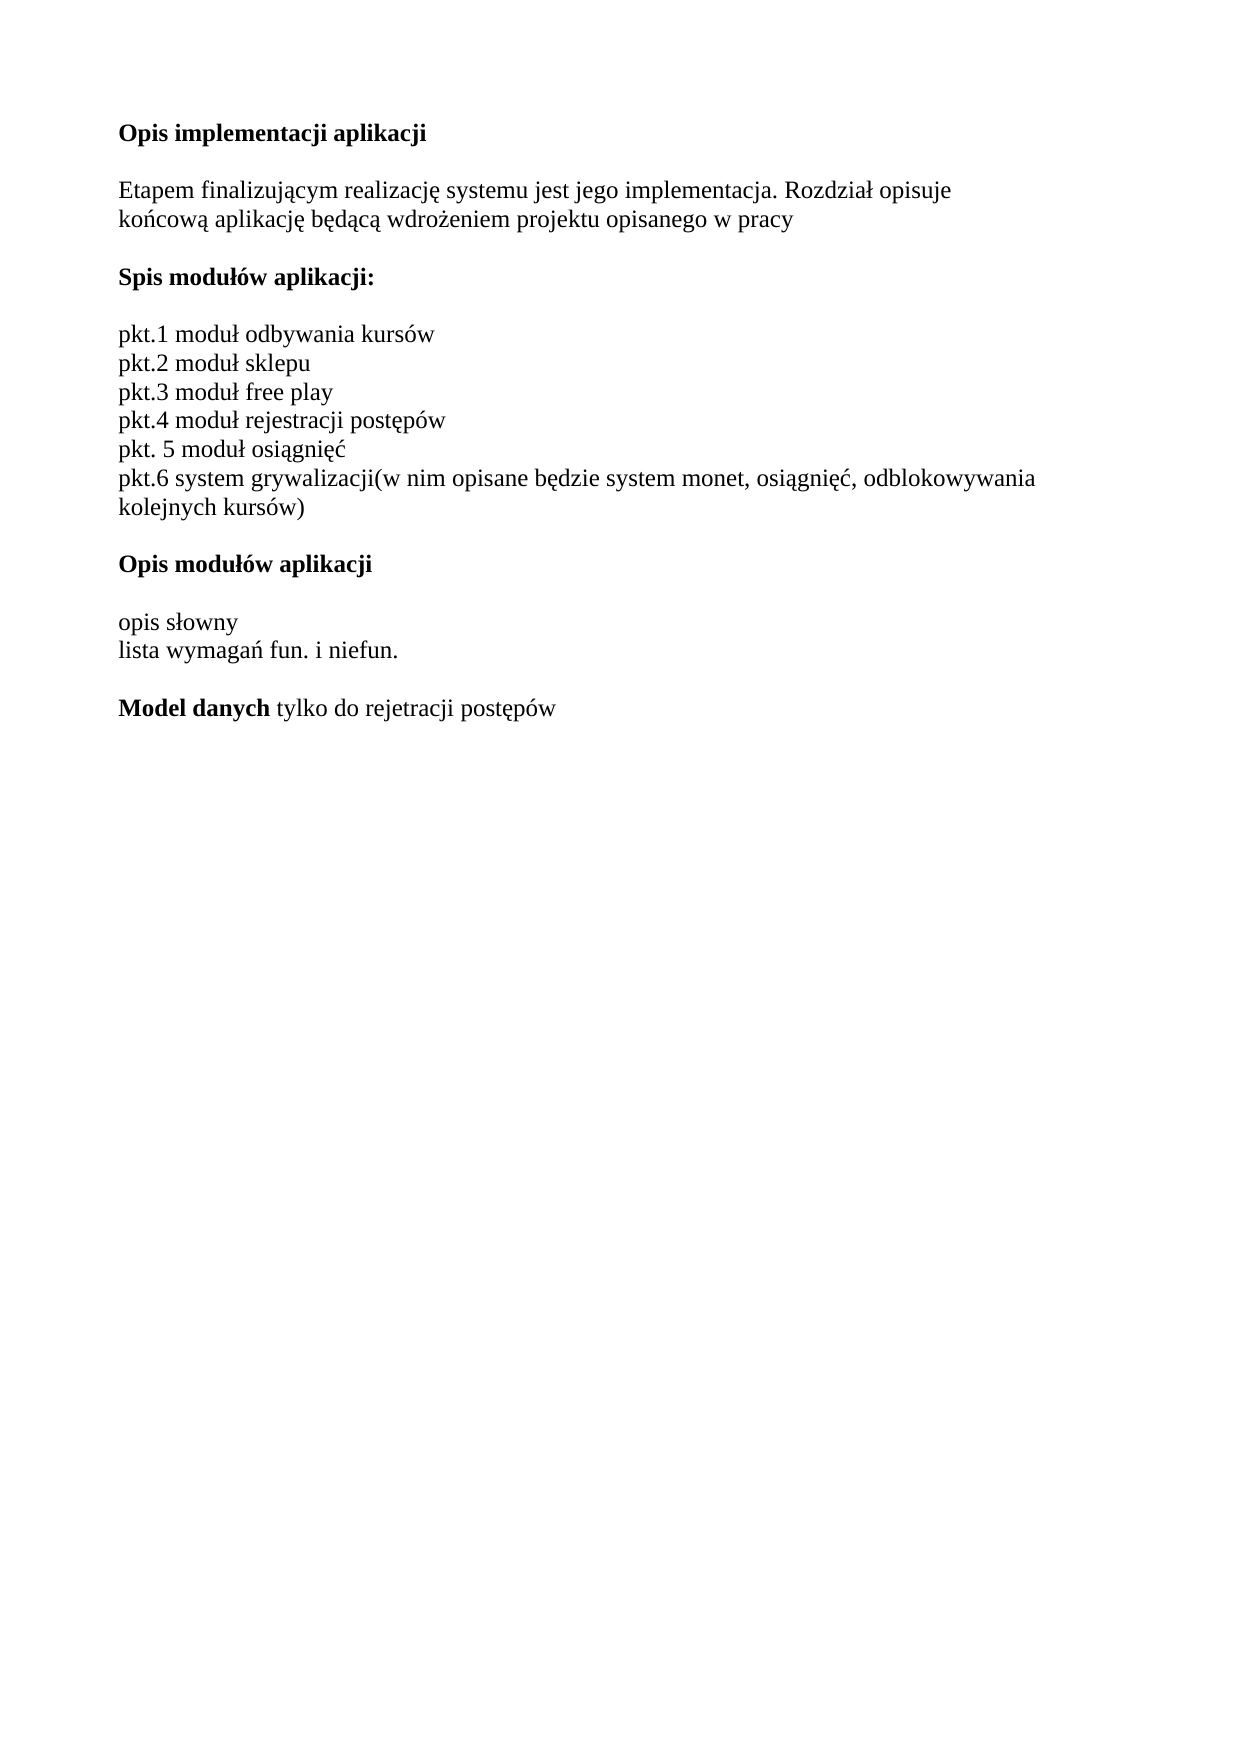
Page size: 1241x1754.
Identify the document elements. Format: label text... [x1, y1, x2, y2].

text pkt.1 moduł odbywania kursów [118, 319, 1122, 348]
text pkt. 5 moduł osiągnięć [118, 434, 1122, 463]
text Opis modułów aplikacji [118, 549, 1122, 578]
text Spis modułów aplikacji: [118, 262, 1122, 291]
text opis słowny [118, 607, 1122, 636]
text Model danych tylko do rejetracji postępów [118, 693, 1122, 722]
text pkt.4 moduł rejestracji postępów [118, 406, 1122, 434]
text Opis implementacji aplikacji [118, 118, 1122, 147]
text lista wymagań fun. i niefun. [118, 636, 1122, 664]
text Etapem finalizującym realizację systemu jest jego implementacja. Rozdział opisuje końcową aplikację będącą wdrożeniem projektu opisanego w pracy [118, 176, 1122, 233]
text pkt.6 system grywalizacji(w nim opisane będzie system monet, osiągnięć, odblokowywania kolejnych kursów) [118, 463, 1122, 521]
text pkt.2 moduł sklepu [118, 348, 1122, 377]
text pkt.3 moduł free play [118, 377, 1122, 406]
